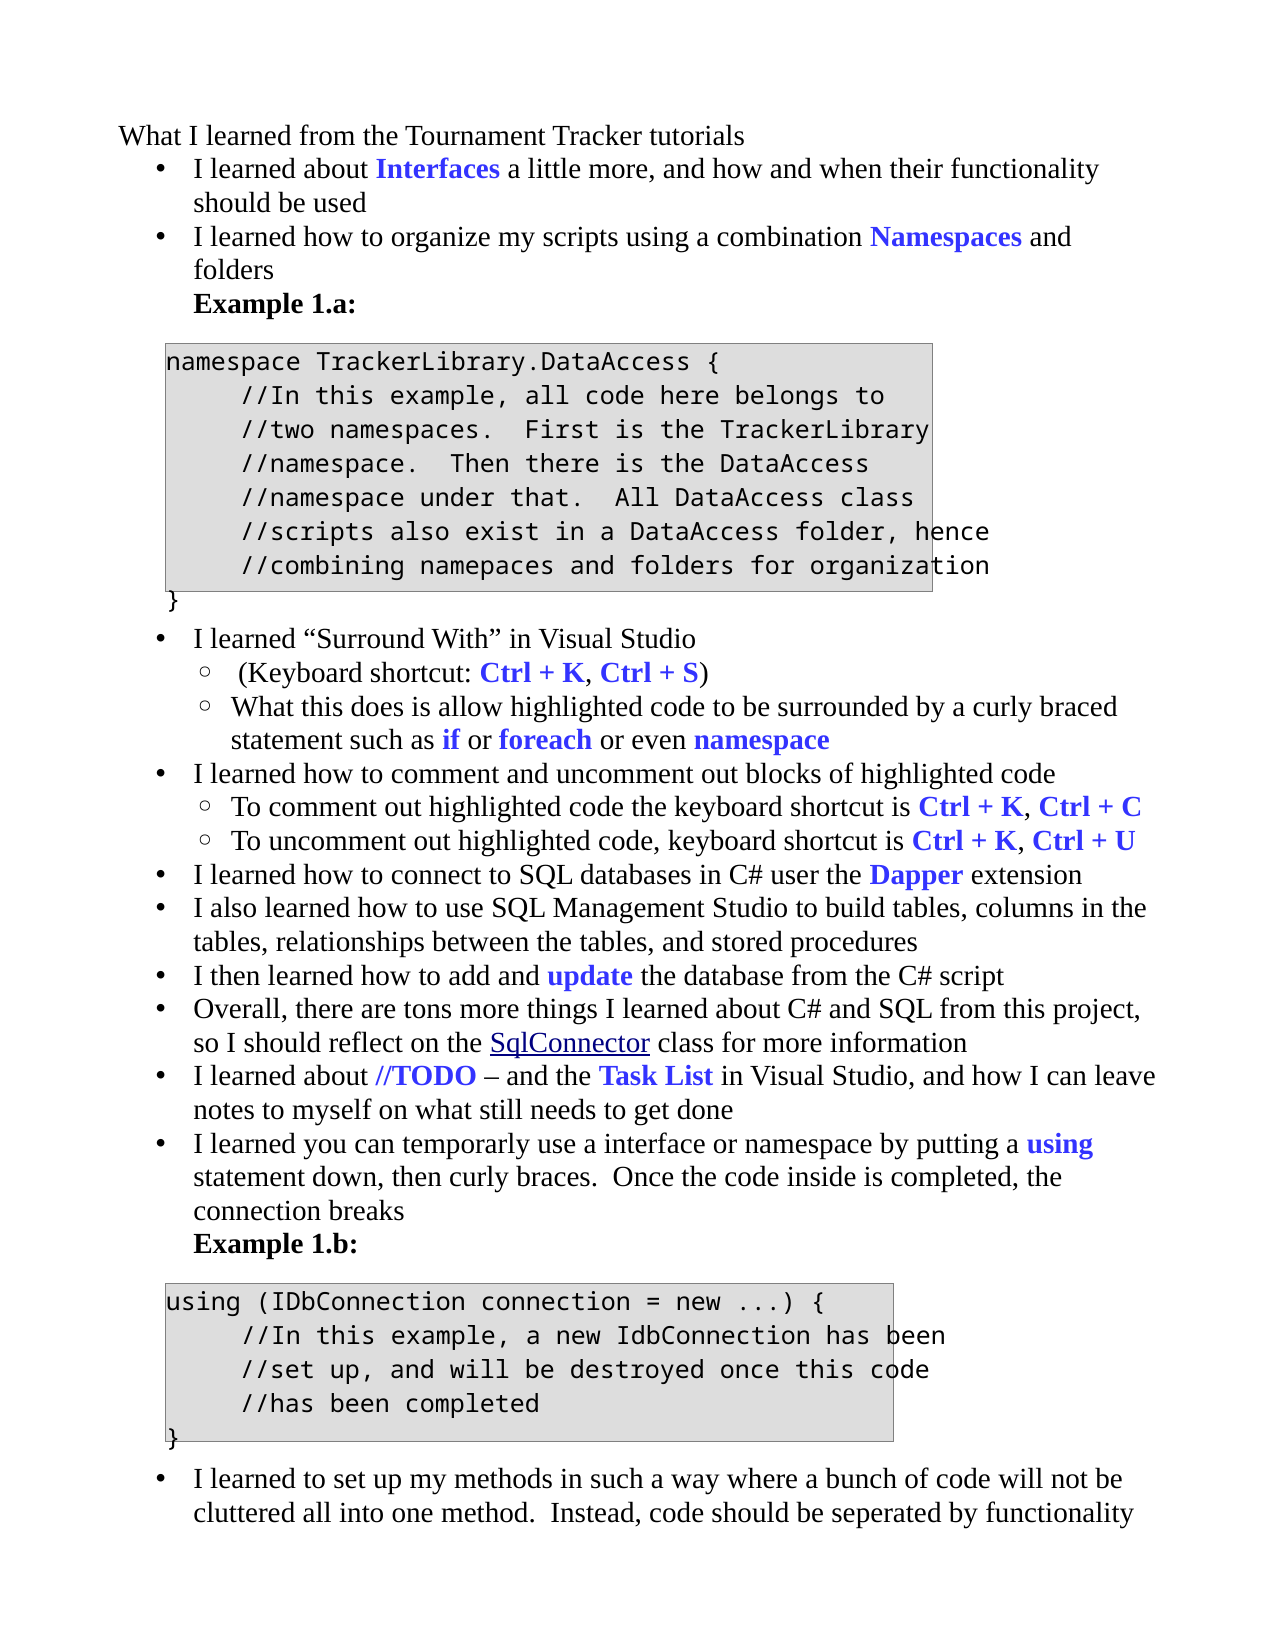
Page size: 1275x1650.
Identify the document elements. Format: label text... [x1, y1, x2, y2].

list I learned about //TODO – and the Task List in Visual Studio, and how I can leave notes to myself on what still needs to get done [156, 1058, 1157, 1126]
list I learned how to comment and uncomment out blocks of highlighted code [156, 756, 1157, 789]
list I learned you can temporarly use a interface or namespace by putting a using statement down, then curly braces. Once the code inside is completed, the connection breaks [156, 1126, 1157, 1226]
list I learned how to connect to SQL databases in C# user the Dapper extension [156, 857, 1157, 891]
list What this does is allow highlighted code to be surrounded by a curly braced statement such as if or foreach or even namespace [193, 689, 1157, 756]
text What I learned from the Tournament Tracker tutorials [118, 118, 1157, 152]
list Example 1.b: [156, 1226, 1157, 1260]
list I also learned how to use SQL Management Studio to build tables, columns in the tables, relationships between the tables, and stored procedures [156, 891, 1157, 958]
list To comment out highlighted code the keyboard shortcut is Ctrl + K, Ctrl + C [193, 789, 1157, 823]
list I learned how to organize my scripts using a combination Namespaces and folders [156, 219, 1157, 286]
list Example 1.a: [156, 286, 1157, 319]
list I learned about Interfaces a little more, and how and when their functionality should be used [156, 152, 1157, 219]
list I then learned how to add and update the database from the C# script [156, 958, 1157, 991]
list (Keyboard shortcut: Ctrl + K, Ctrl + S) [193, 655, 1157, 689]
list To uncomment out highlighted code, keyboard shortcut is Ctrl + K, Ctrl + U [193, 823, 1157, 857]
list I learned “Surround With” in Visual Studio [156, 621, 1157, 655]
list Overall, there are tons more things I learned about C# and SQL from this project, so I should reflect on the SqlConnector class for more information [156, 991, 1157, 1058]
list I learned to set up my methods in such a way where a bunch of code will not be cluttered all into one method. Instead, code should be seperated by functionality [156, 1461, 1157, 1528]
